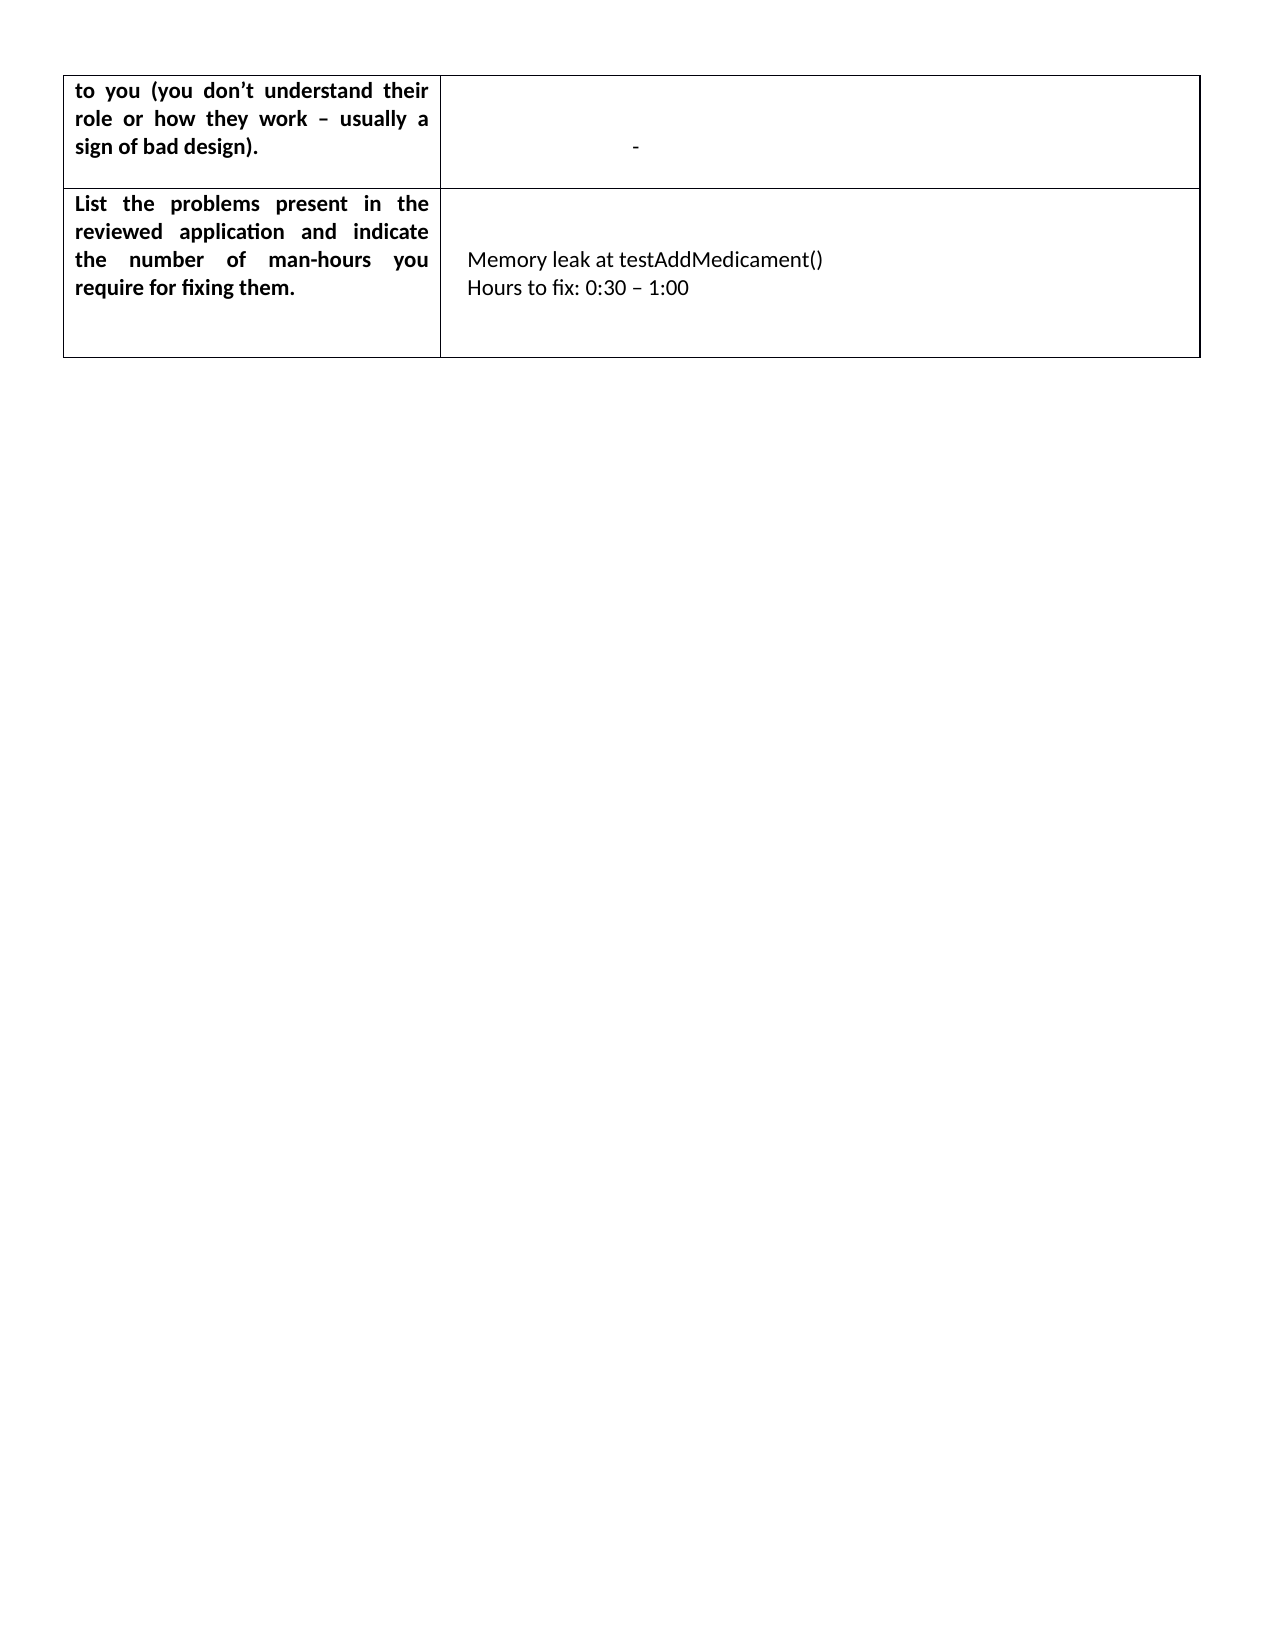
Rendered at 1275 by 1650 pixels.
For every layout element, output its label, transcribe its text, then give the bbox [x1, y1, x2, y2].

table_cell - [441, 76, 1199, 188]
table_cell to you (you don’t understand their role or how they work – usually a sign of bad design). [64, 76, 440, 188]
table_cell List the problems present in the reviewed application and indicate the number of man-hours you require for fixing them. [64, 189, 440, 357]
table_cell Memory leak at testAddMedicament() Hours to fix: 0:30 – 1:00 [441, 189, 1199, 357]
